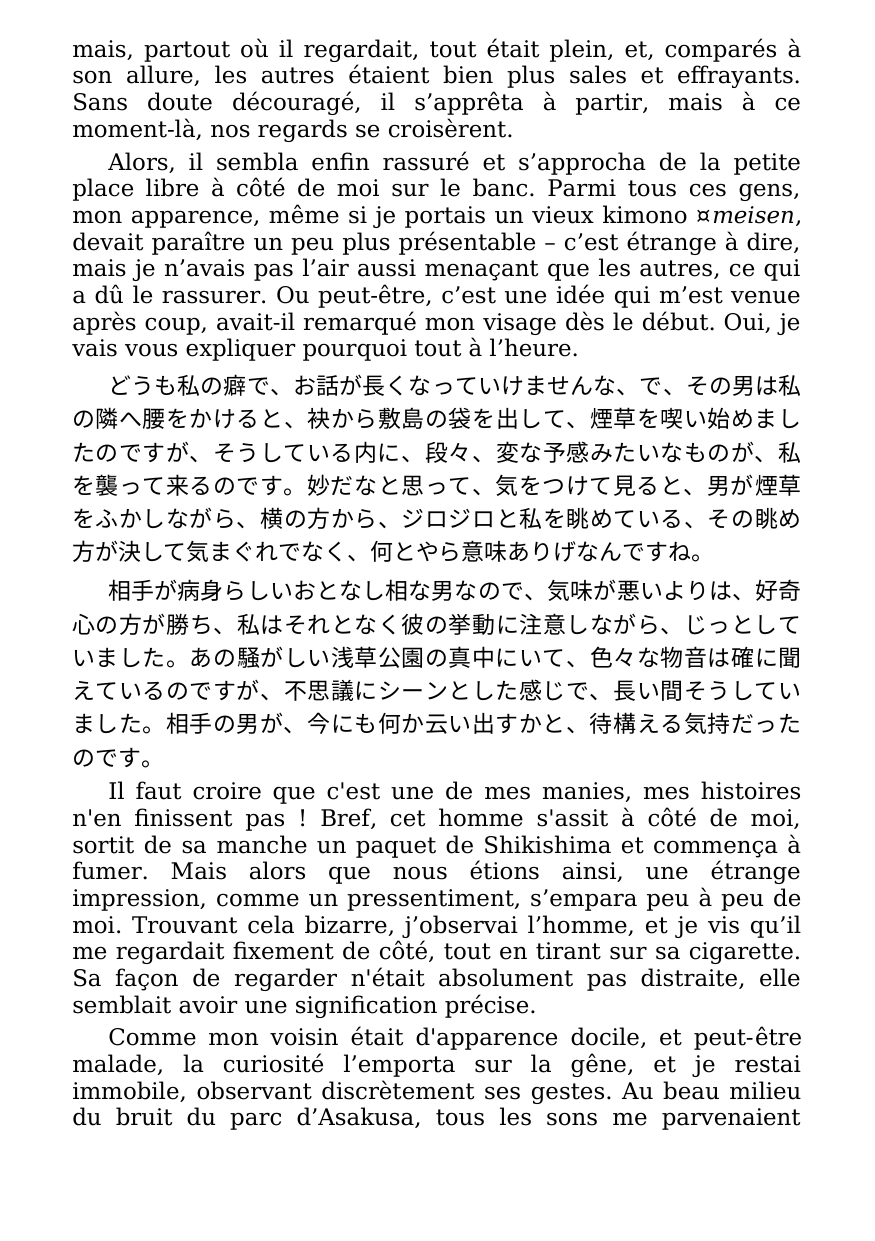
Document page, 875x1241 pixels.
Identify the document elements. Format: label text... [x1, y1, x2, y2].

text 相手が病身らしいおとなし相な男なので、気味が悪いよりは、好奇心の方が勝ち、私はそれとなく彼の挙動に注意しながら、じっとしていました。あの騒がしい浅草公園の真中にいて、色々な物音は確に聞えているのですが、不思議にシーンとした感じで、長い間そうしていました。相手の男が、今にも何か云い出すかと、待構える気持だったのです。 [72, 573, 802, 773]
text mais, partout où il regardait, tout était plein, et, comparés à son allure, les autres étaient bien plus sales et effrayants. Sans doute découragé, il s’apprêta à partir, mais à ce moment-là, nos regards se croisèrent. [72, 36, 802, 143]
text Il faut croire que c'est une de mes manies, mes histoires n'en finissent pas ! Bref, cet homme s'assit à côté de moi, sortit de sa manche un paquet de Shikishima et commença à fumer. Mais alors que nous étions ainsi, une étrange impression, comme un pressentiment, s’empara peu à peu de moi. Trouvant cela bizarre, j’observai l’homme, et je vis qu’il me regardait fixement de côté, tout en tirant sur sa cigarette. Sa façon de regarder n'était absolument pas distraite, elle semblait avoir une signification précise. [72, 778, 802, 1018]
text Comme mon voisin était d'apparence docile, et peut-être malade, la curiosité l’emporta sur la gêne, et je restai immobile, observant discrètement ses gestes. Au beau milieu du bruit du parc d’Asakusa, tous les sons me parvenaient [72, 1024, 802, 1131]
text どうも私の癖で、お話が長くなっていけませんな、で、その男は私の隣へ腰をかけると、袂から敷島の袋を出して、煙草を喫い始めましたのですが、そうしている内に、段々、変な予感みたいなものが、私を襲って来るのです。妙だなと思って、気をつけて見ると、男が煙草をふかしながら、横の方から、ジロジロと私を眺めている、その眺め方が決して気まぐれでなく、何とやら意味ありげなんですね。 [72, 368, 802, 567]
text Alors, il sembla enfin rassuré et s’approcha de la petite place libre à côté de moi sur le banc. Parmi tous ces gens, mon apparence, même si je portais un vieux kimono ¤meisen, devait paraître un peu plus présentable – c’est étrange à dire, mais je n’avais pas l’air aussi menaçant que les autres, ce qui a dû le rassurer. Ou peut-être, c’est une idée qui m’est venue après coup, avait-il remarqué mon visage dès le début. Oui, je vais vous expliquer pourquoi tout à l’heure. [72, 149, 802, 362]
